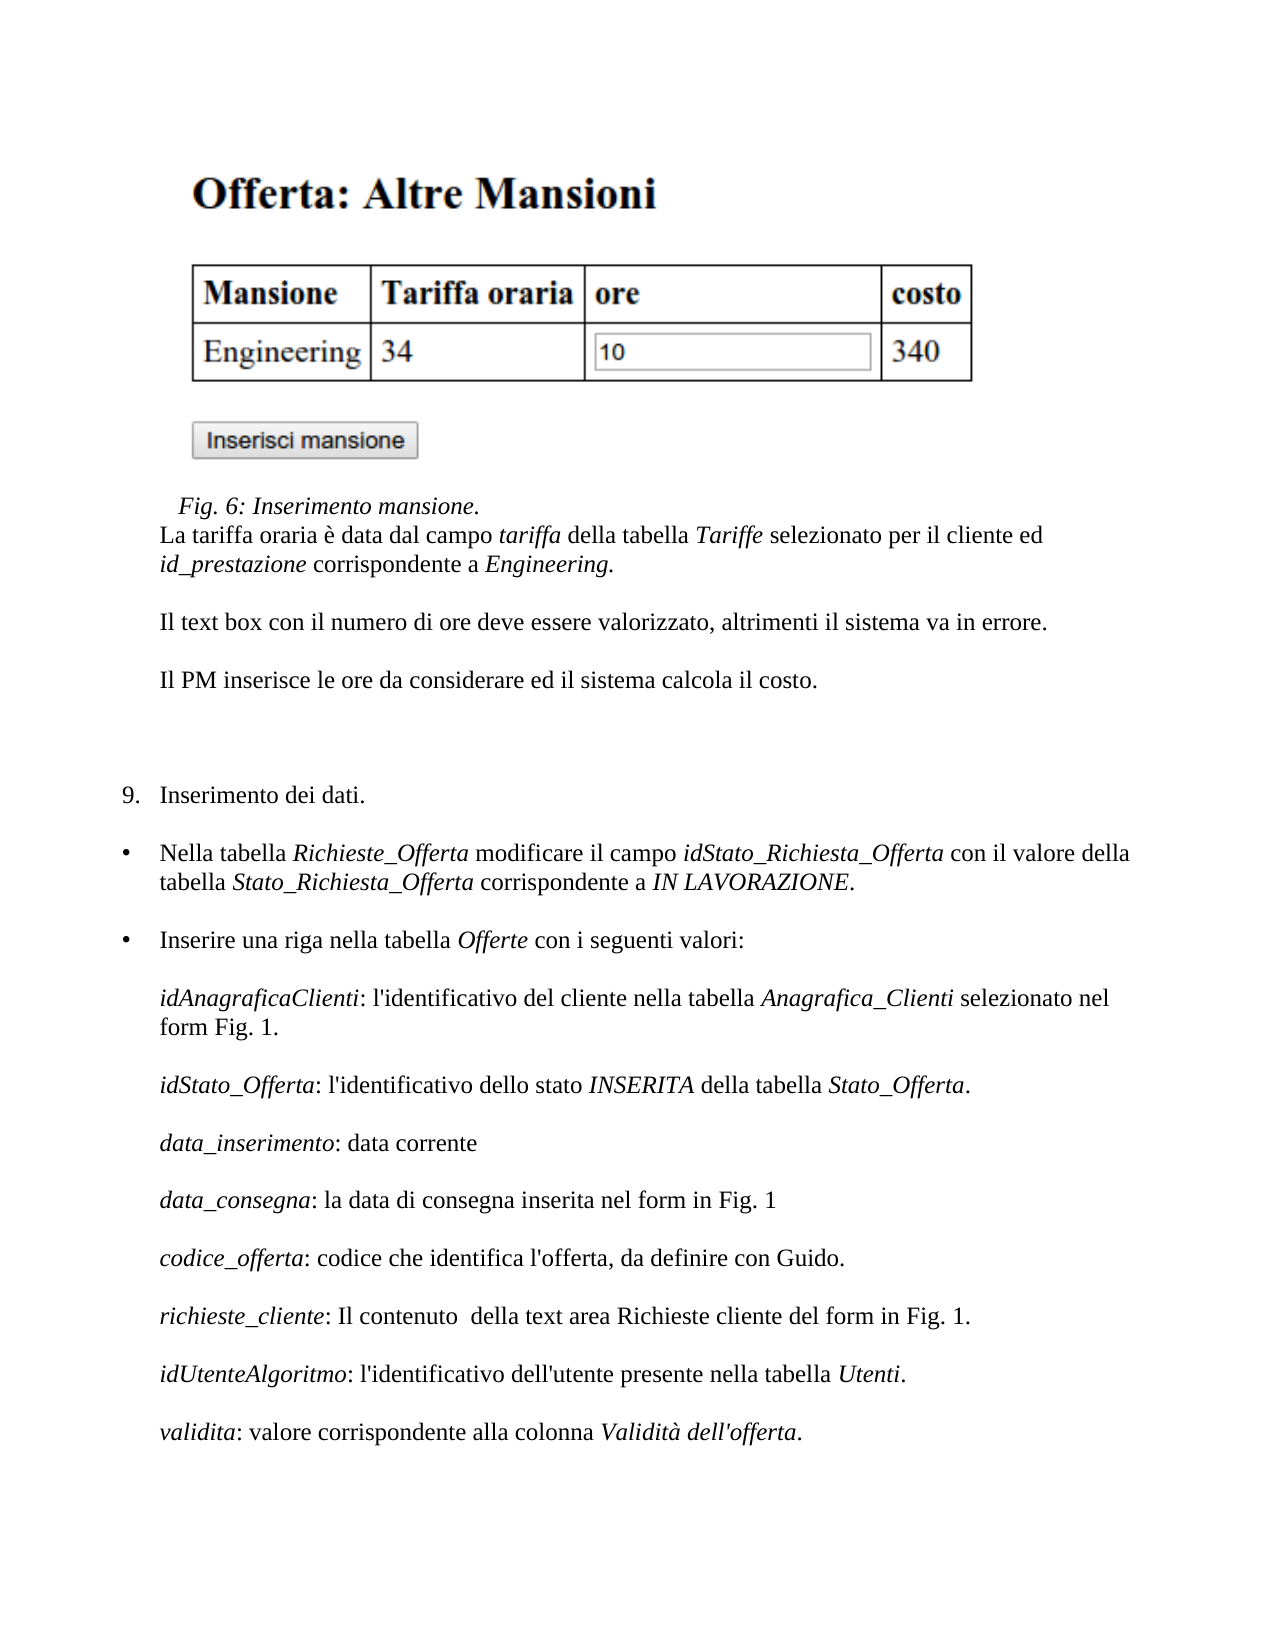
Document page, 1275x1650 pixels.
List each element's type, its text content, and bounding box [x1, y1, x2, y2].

list richieste_cliente: Il contenuto della text area Richieste cliente del form in Fig. 1. [122, 1301, 1134, 1330]
list Il text box con il numero di ore deve essere valorizzato, altrimenti il sistema va in errore. [122, 607, 1134, 636]
list idUtenteAlgoritmo: l'identificativo dell'utente presente nella tabella Utenti. [122, 1359, 1134, 1388]
list idAnagraficaClienti: l'identificativo del cliente nella tabella Anagrafica_Clienti selezionato nel form Fig. 1. [122, 983, 1134, 1041]
list Inserimento dei dati. [122, 781, 1134, 809]
text Fig. 6: Inserimento mansione. [178, 492, 1041, 520]
list La tariffa oraria è data dal campo tariffa della tabella Tariffe selezionato per il cliente ed id_prestazione corrispondente a Engineering. [122, 266, 1134, 578]
list validita: valore corrispondente alla colonna Validità dell'offerta. [122, 1417, 1134, 1446]
picture [178, 162, 1041, 492]
list data_inserimento: data corrente [122, 1128, 1134, 1156]
list Inserire una riga nella tabella Offerte con i seguenti valori: [122, 925, 1134, 954]
list data_consegna: la data di consegna inserita nel form in Fig. 1 [122, 1186, 1134, 1214]
list codice_offerta: codice che identifica l'offerta, da definire con Guido. [122, 1243, 1134, 1272]
list Il PM inserisce le ore da considerare ed il sistema calcola il costo. [122, 665, 1134, 693]
list Nella tabella Richieste_Offerta modificare il campo idStato_Richiesta_Offerta con il valore della tabella Stato_Richiesta_Offerta corrispondente a IN LAVORAZIONE. [122, 838, 1134, 896]
list idStato_Offerta: l'identificativo dello stato INSERITA della tabella Stato_Offerta. [122, 1070, 1134, 1098]
